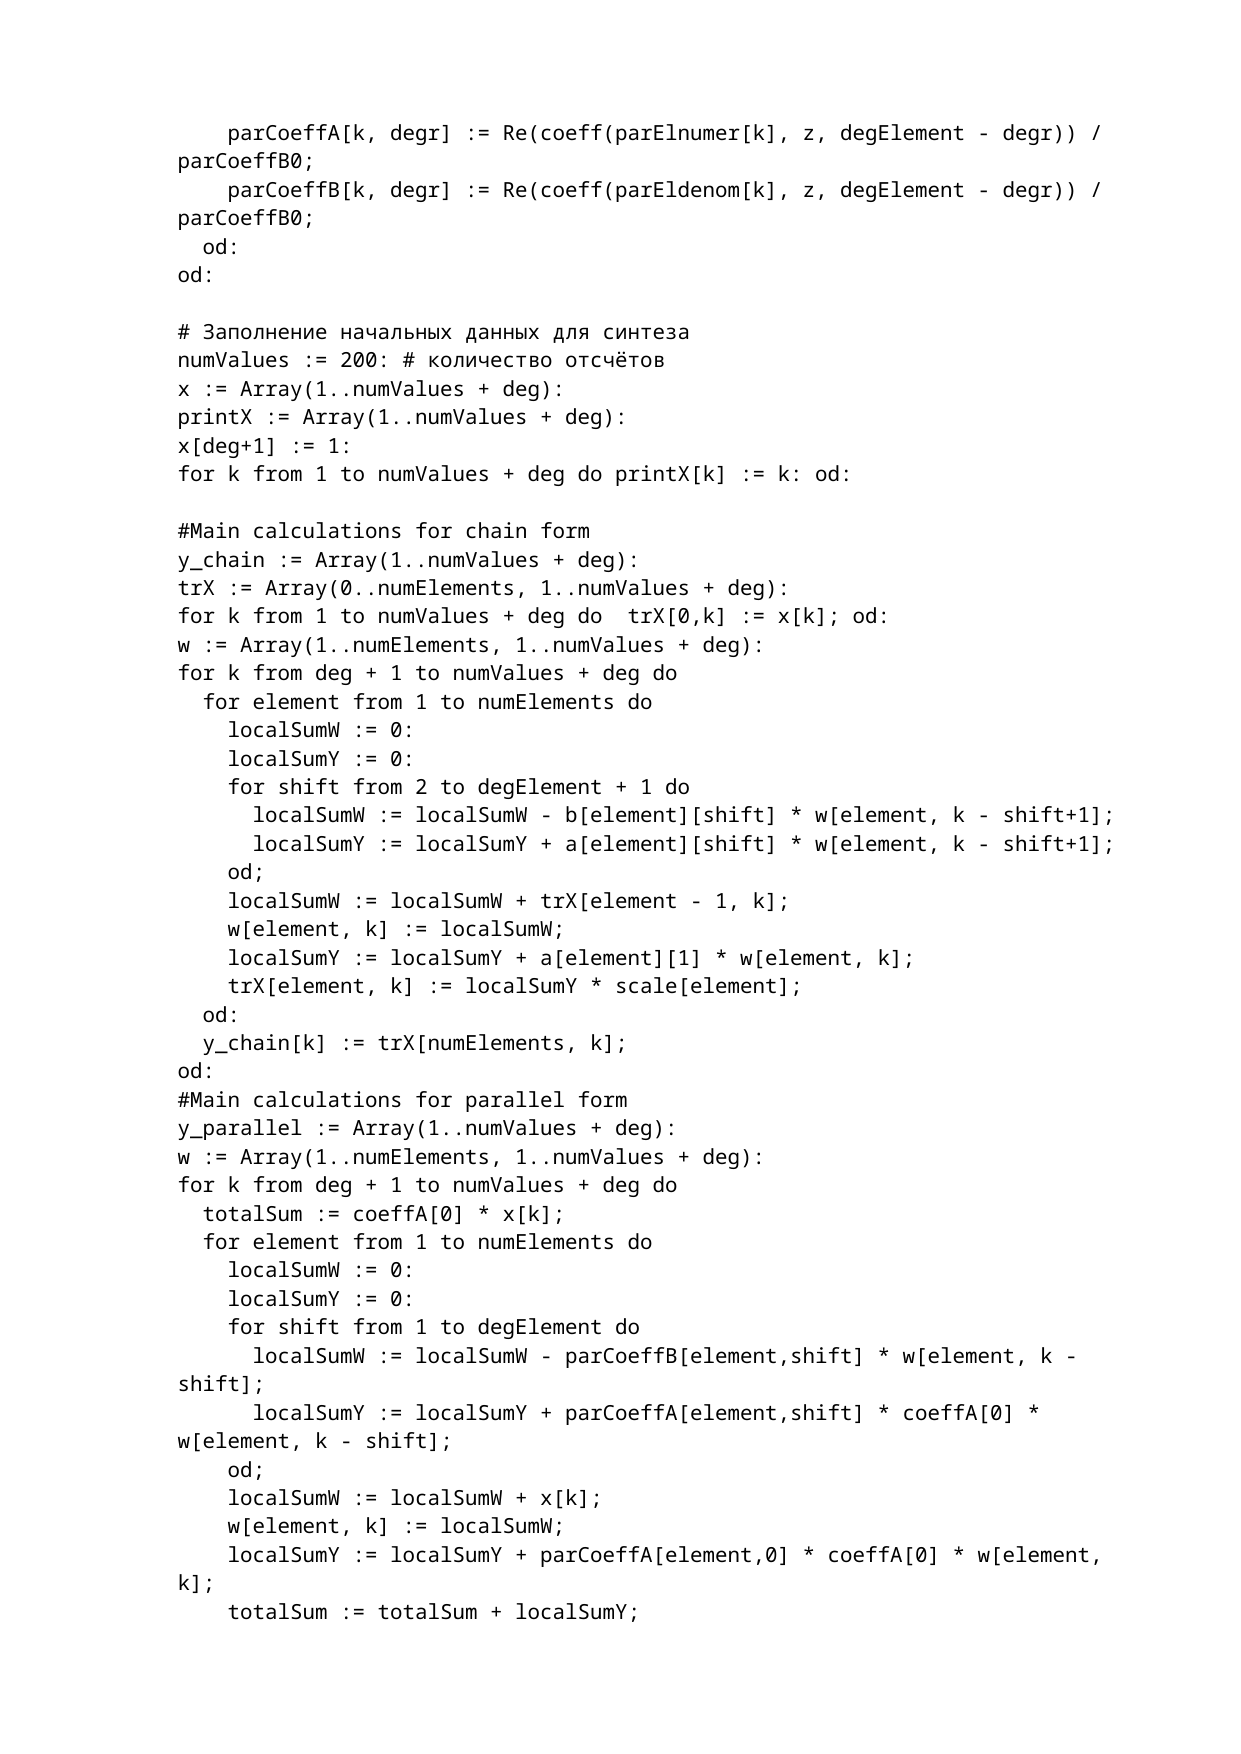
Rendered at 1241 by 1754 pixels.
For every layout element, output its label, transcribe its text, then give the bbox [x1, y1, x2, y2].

text localSumY := localSumY + parCoeffA[element,0] * coeffA[0] * w[element, k]; [177, 1540, 1152, 1597]
text od: [177, 232, 1152, 260]
text w := Array(1..numElements, 1..numValues + deg): [177, 1142, 1152, 1170]
text localSumY := localSumY + a[element][1] * w[element, k]; [177, 943, 1152, 971]
text y_chain[k] := trX[numElements, k]; [177, 1028, 1152, 1057]
text od: [177, 260, 1152, 289]
text w := Array(1..numElements, 1..numValues + deg): [177, 630, 1152, 658]
text x := Array(1..numValues + deg): [177, 374, 1152, 402]
text for element from 1 to numElements do [177, 1227, 1152, 1256]
text localSumW := 0: [177, 715, 1152, 744]
text localSumW := localSumW + trX[element - 1, k]; [177, 886, 1152, 914]
text od; [177, 1455, 1152, 1483]
text for k from deg + 1 to numValues + deg do [177, 658, 1152, 687]
text localSumY := 0: [177, 1284, 1152, 1312]
text x[deg+1] := 1: [177, 431, 1152, 459]
text trX := Array(0..numElements, 1..numValues + deg): [177, 573, 1152, 602]
text localSumW := localSumW - b[element][shift] * w[element, k - shift+1]; [177, 801, 1152, 829]
text localSumW := 0: [177, 1256, 1152, 1284]
text od; [177, 857, 1152, 886]
text for k from 1 to numValues + deg do printX[k] := k: od: [177, 459, 1152, 488]
text #Main calculations for chain form [177, 516, 1152, 545]
text parCoeffB[k, degr] := Re(coeff(parEldenom[k], z, degElement - degr)) / parCoeffB0; [177, 175, 1152, 232]
text od: [177, 1057, 1152, 1085]
text trX[element, k] := localSumY * scale[element]; [177, 971, 1152, 1000]
text localSumY := localSumY + parCoeffA[element,shift] * coeffA[0] * w[element, k - shift]; [177, 1398, 1152, 1455]
text y_parallel := Array(1..numValues + deg): [177, 1113, 1152, 1142]
text numValues := 200: # количество отсчётов [177, 346, 1152, 374]
text y_chain := Array(1..numValues + deg): [177, 545, 1152, 573]
text totalSum := coeffA[0] * x[k]; [177, 1199, 1152, 1227]
text # Заполнение начальных данных для синтеза [177, 317, 1152, 346]
text printX := Array(1..numValues + deg): [177, 402, 1152, 431]
text localSumW := localSumW + x[k]; [177, 1483, 1152, 1512]
text od: [177, 1000, 1152, 1028]
text for k from 1 to numValues + deg do trX[0,k] := x[k]; od: [177, 602, 1152, 630]
text localSumY := localSumY + a[element][shift] * w[element, k - shift+1]; [177, 829, 1152, 857]
text w[element, k] := localSumW; [177, 914, 1152, 943]
text for element from 1 to numElements do [177, 687, 1152, 715]
text totalSum := totalSum + localSumY; [177, 1597, 1152, 1625]
text for k from deg + 1 to numValues + deg do [177, 1170, 1152, 1199]
text localSumW := localSumW - parCoeffB[element,shift] * w[element, k - shift]; [177, 1341, 1152, 1398]
text for shift from 2 to degElement + 1 do [177, 772, 1152, 801]
text localSumY := 0: [177, 744, 1152, 772]
text parCoeffA[k, degr] := Re(coeff(parElnumer[k], z, degElement - degr)) / parCoeffB0; [177, 118, 1152, 175]
text #Main calculations for parallel form [177, 1085, 1152, 1113]
text for shift from 1 to degElement do [177, 1312, 1152, 1341]
text w[element, k] := localSumW; [177, 1512, 1152, 1540]
